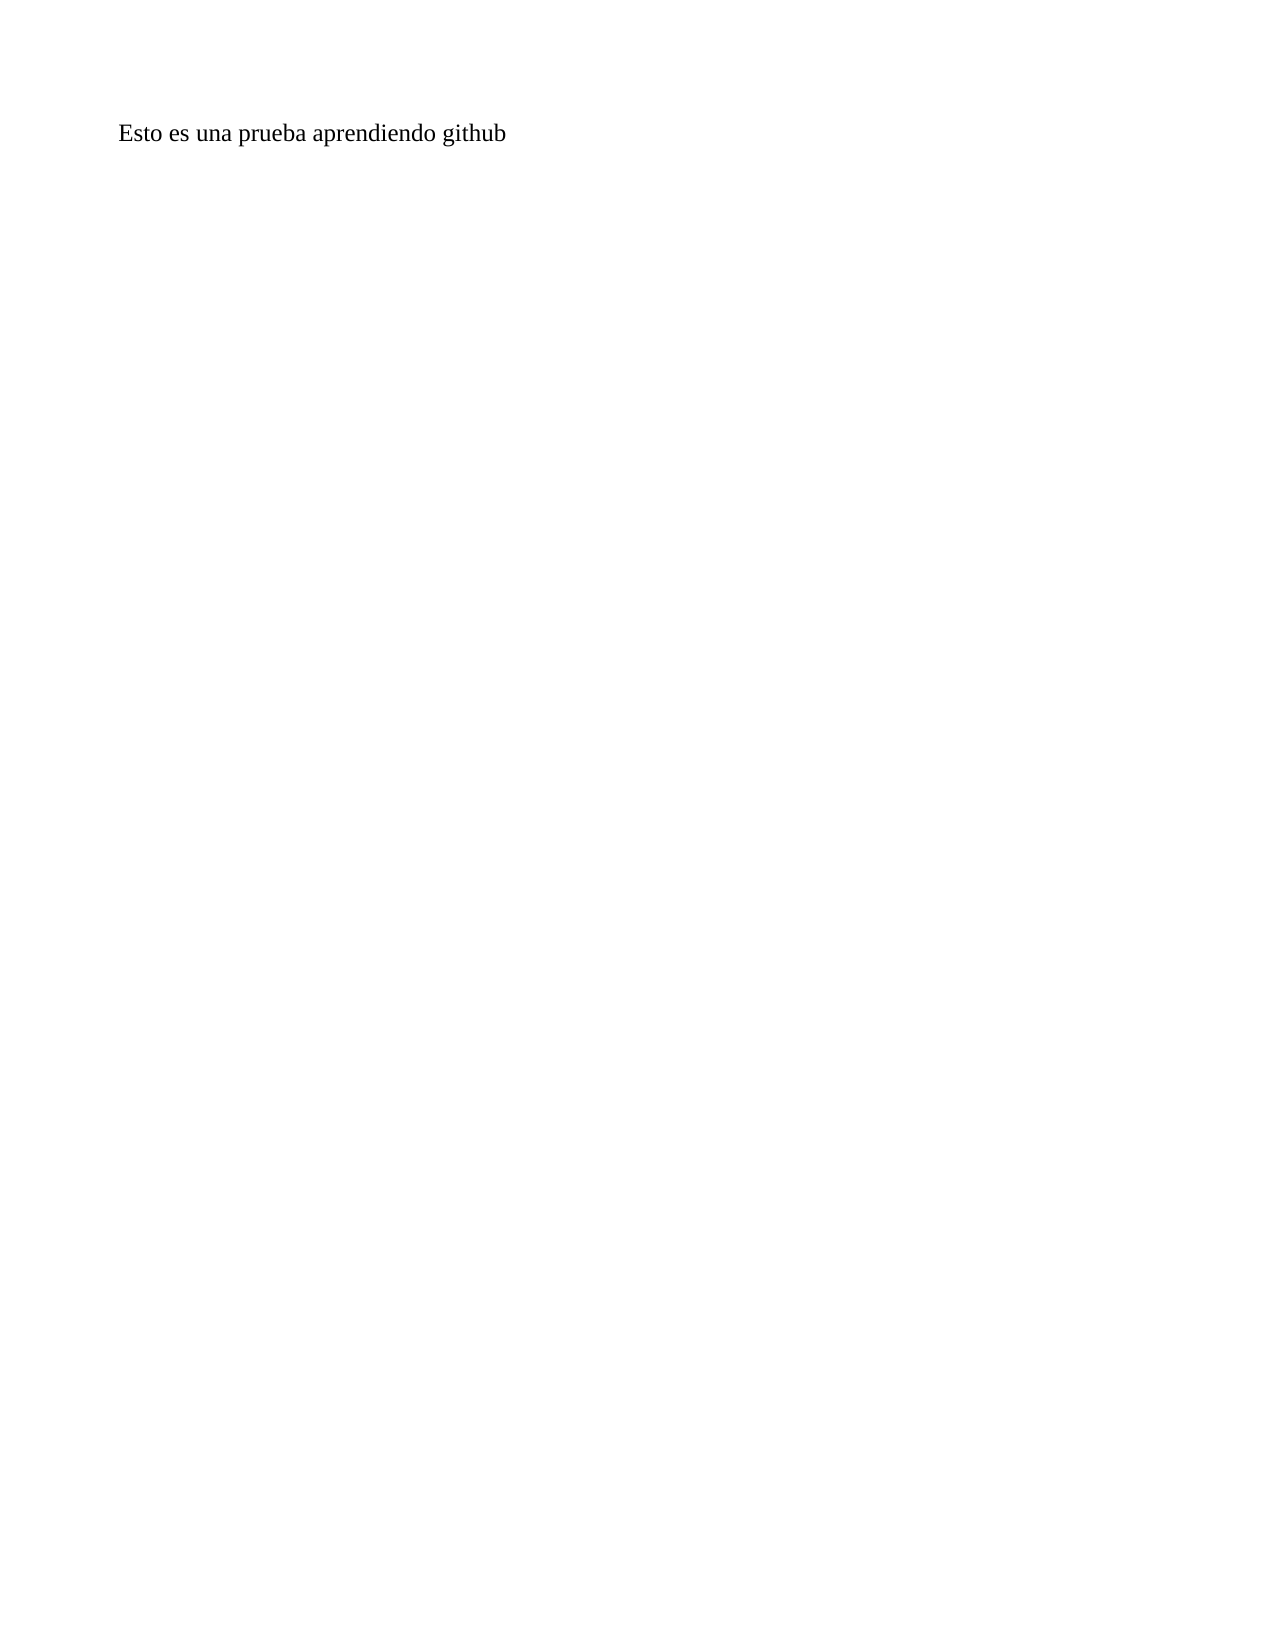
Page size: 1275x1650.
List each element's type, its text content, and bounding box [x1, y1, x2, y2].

text Esto es una prueba aprendiendo github [118, 118, 1157, 147]
